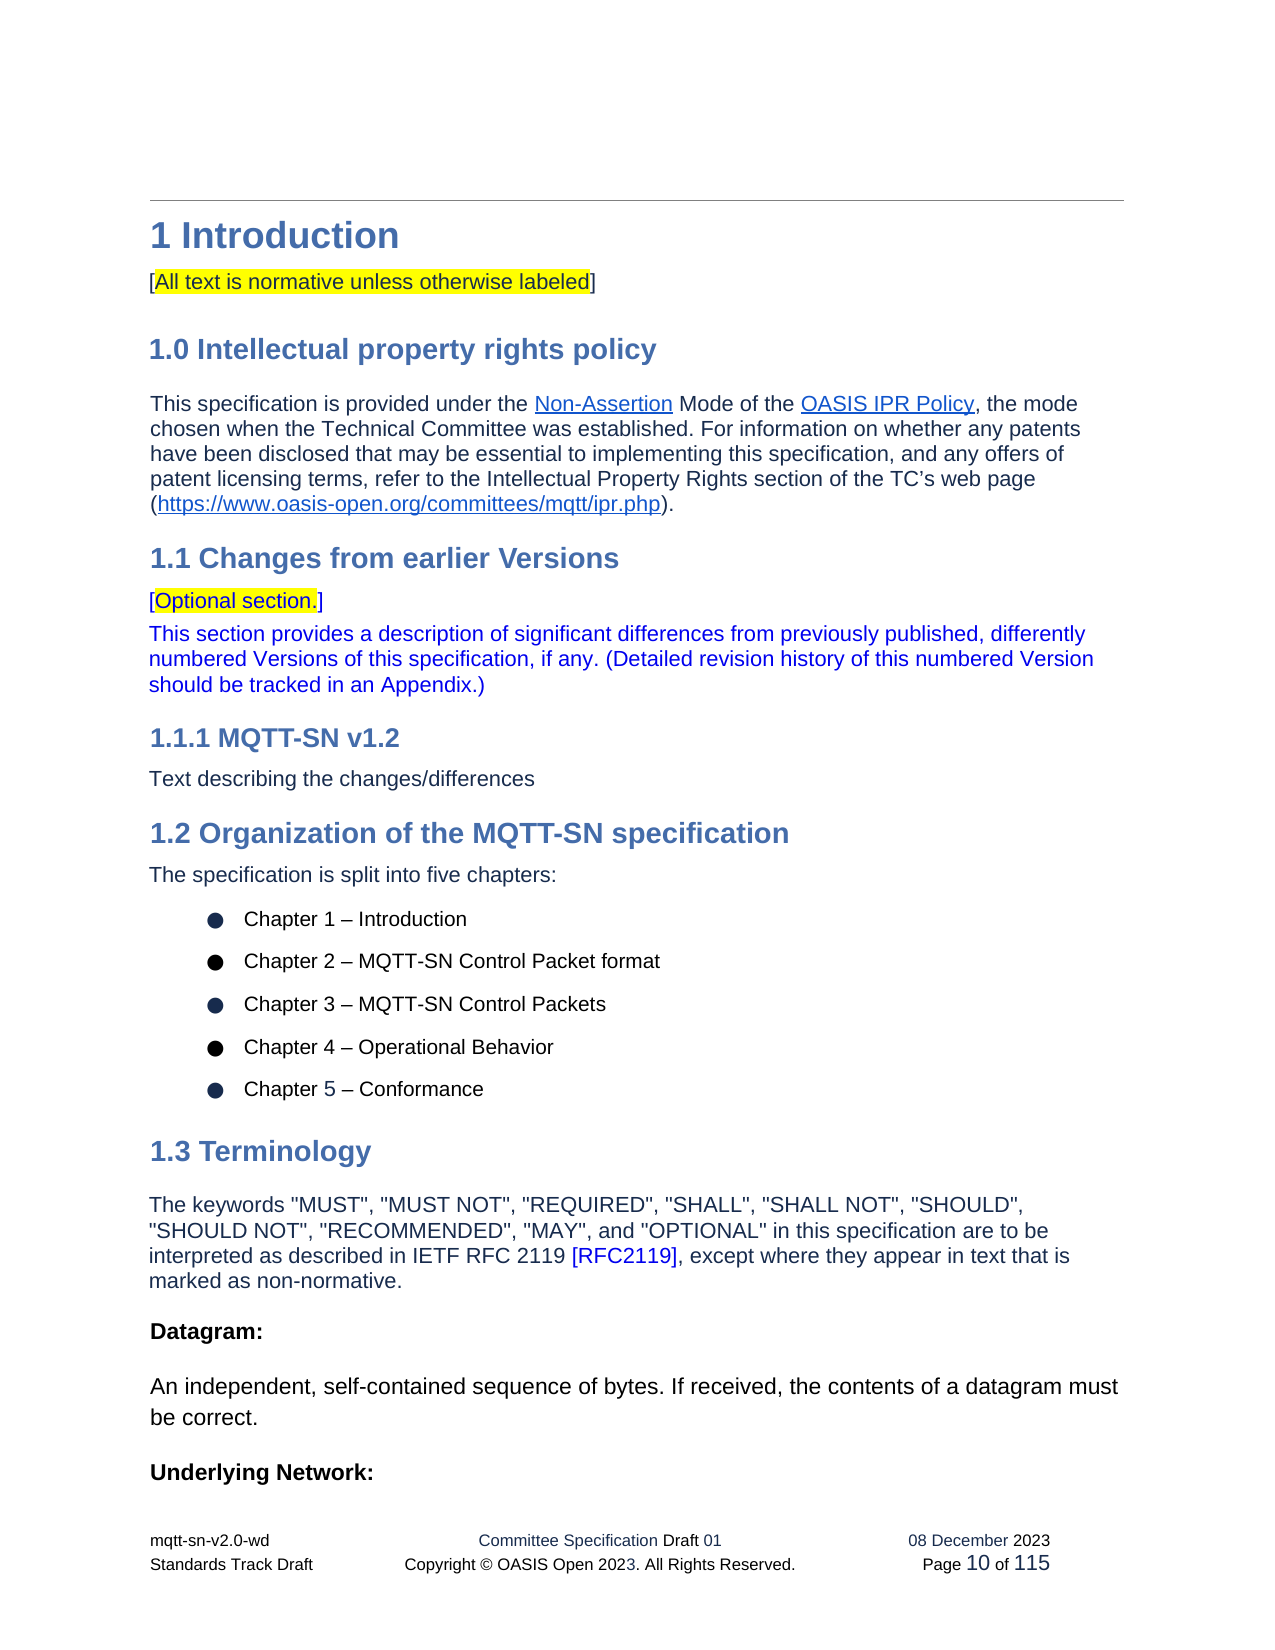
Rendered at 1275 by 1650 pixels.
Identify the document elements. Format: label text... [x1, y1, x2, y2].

text [Optional section.] [148, 587, 1124, 613]
subtitle 1 Introduction [150, 201, 1124, 257]
list Chapter 4 – Operational Behavior [206, 1023, 1125, 1066]
text The specification is split into five chapters: [148, 862, 1124, 887]
subtitle 1.1 Changes from earlier Versions [150, 541, 1124, 575]
list Chapter 2 – MQTT-SN Control Packet format [206, 938, 1125, 981]
subtitle 1.3 Terminology [150, 1134, 1124, 1167]
text [All text is normative unless otherwise labeled] [148, 269, 590, 294]
text This specification is provided under the Non-Assertion Mode of the OASIS IPR Policy, the mode chosen when the Technical Committee was established. For information on whether any patents have been disclosed that may be essential to implementing this specification, and any offers of patent licensing terms, refer to the Intellectual Property Rights section of the TC’s web page (https://www.oasis-open.org/committees/mqtt/ipr.php). [150, 390, 1125, 516]
text The keywords "MUST", "MUST NOT", "REQUIRED", "SHALL", "SHALL NOT", "SHOULD", "SHOULD NOT", "RECOMMENDED", "MAY", and "OPTIONAL" in this specification are to be interpreted as described in IETF RFC 2119 [RFC2119], except where they appear in text that is marked as non-normative. [148, 1192, 1124, 1293]
text Text describing the changes/differences [148, 765, 1124, 791]
subtitle 1.0 Intellectual property rights policy [148, 332, 1124, 365]
list Chapter 5 – Conformance [206, 1066, 1125, 1109]
subtitle 1.1.1 MQTT-SN v1.2 [150, 722, 1124, 753]
list Chapter 3 – MQTT-SN Control Packets [206, 981, 1125, 1023]
text This section provides a description of significant differences from previously published, differently numbered Versions of this specification, if any. (Detailed revision history of this numbered Version should be tracked in an Appendix.) [148, 621, 1124, 697]
subtitle 1.2 Organization of the MQTT-SN specification [150, 816, 1124, 849]
text Datagram: [150, 1318, 1125, 1344]
text Underlying Network: [150, 1459, 1125, 1485]
list Chapter 1 – Introduction [206, 895, 1125, 938]
text An independent, self-contained sequence of bytes. If received, the contents of a datagram must be correct. [150, 1373, 1125, 1430]
text [All text is normative unless otherwise labeled] [596, 269, 1124, 294]
